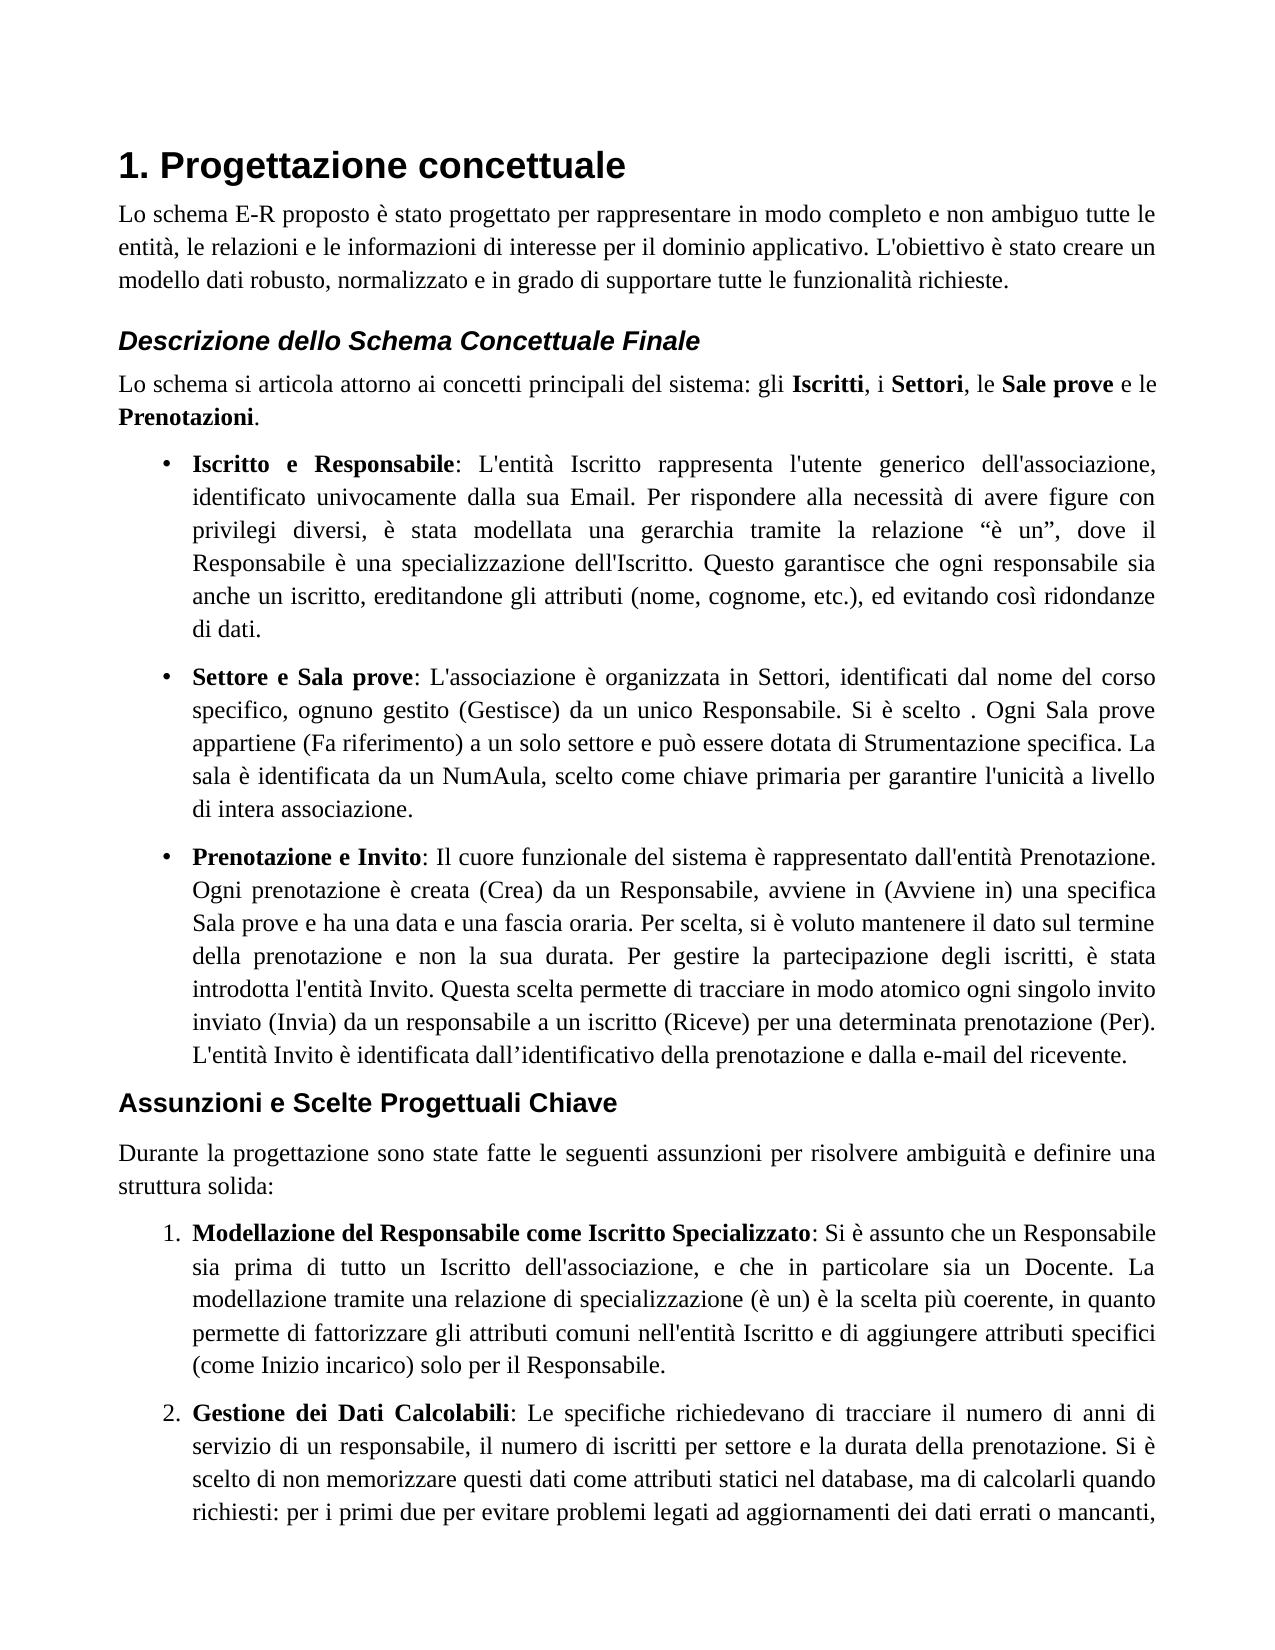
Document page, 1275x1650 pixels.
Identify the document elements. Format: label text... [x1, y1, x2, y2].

list Iscritto e Responsabile: L'entità Iscritto rappresenta l'utente generico dell'associazione, identificato univocamente dalla sua Email. Per rispondere alla necessità di avere figure con privilegi diversi, è stata modellata una gerarchia tramite la relazione “è un”, dove il Responsabile è una specializzazione dell'Iscritto. Questo garantisce che ogni responsabile sia anche un iscritto, ereditandone gli attributi (nome, cognome, etc.), ed evitando così ridondanze di dati. [162, 449, 1157, 643]
list Settore e Sala prove: L'associazione è organizzata in Settori, identificati dal nome del corso specifico, ognuno gestito (Gestisce) da un unico Responsabile. Si è scelto . Ogni Sala prove appartiene (Fa riferimento) a un solo settore e può essere dotata di Strumentazione specifica. La sala è identificata da un NumAula, scelto come chiave primaria per garantire l'unicità a livello di intera associazione. [162, 662, 1157, 823]
list Modellazione del Responsabile come Iscritto Specializzato: Si è assunto che un Responsabile sia prima di tutto un Iscritto dell'associazione, e che in particolare sia un Docente. La modellazione tramite una relazione di specializzazione (è un) è la scelta più coerente, in quanto permette di fattorizzare gli attributi comuni nell'entità Iscritto e di aggiungere attributi specifici (come Inizio incarico) solo per il Responsabile. [162, 1218, 1157, 1379]
subtitle Assunzioni e Scelte Progettuali Chiave [118, 1087, 1157, 1119]
text Lo schema si articola attorno ai concetti principali del sistema: gli Iscritti, i Settori, le Sale prove e le Prenotazioni. [118, 369, 1157, 430]
list Gestione dei Dati Calcolabili: Le specifiche richiedevano di tracciare il numero di anni di servizio di un responsabile, il numero di iscritti per settore e la durata della prenotazione. Si è scelto di non memorizzare questi dati come attributi statici nel database, ma di calcolarli quando richiesti: per i primi due per evitare problemi legati ad aggiornamenti dei dati errati o mancanti, [162, 1398, 1157, 1526]
list Prenotazione e Invito: Il cuore funzionale del sistema è rappresentato dall'entità Prenotazione. Ogni prenotazione è creata (Crea) da un Responsabile, avviene in (Avviene in) una specifica Sala prove e ha una data e una fascia oraria. Per scelta, si è voluto mantenere il dato sul termine della prenotazione e non la sua durata. Per gestire la partecipazione degli iscritti, è stata introdotta l'entità Invito. Questa scelta permette di tracciare in modo atomico ogni singolo invito inviato (Invia) da un responsabile a un iscritto (Riceve) per una determinata prenotazione (Per). L'entità Invito è identificata dall’identificativo della prenotazione e dalla e-mail del ricevente. [162, 842, 1157, 1068]
subtitle 1. Progettazione concettuale [118, 143, 1157, 186]
text Lo schema E-R proposto è stato progettato per rappresentare in modo completo e non ambiguo tutte le entità, le relazioni e le informazioni di interesse per il dominio applicativo. L'obiettivo è stato creare un modello dati robusto, normalizzato e in grado di supportare tutte le funzionalità richieste. [118, 199, 1157, 293]
text Durante la progettazione sono state fatte le seguenti assunzioni per risolvere ambiguità e definire una struttura solida: [118, 1138, 1157, 1200]
subtitle Descrizione dello Schema Concettuale Finale [118, 325, 1157, 356]
